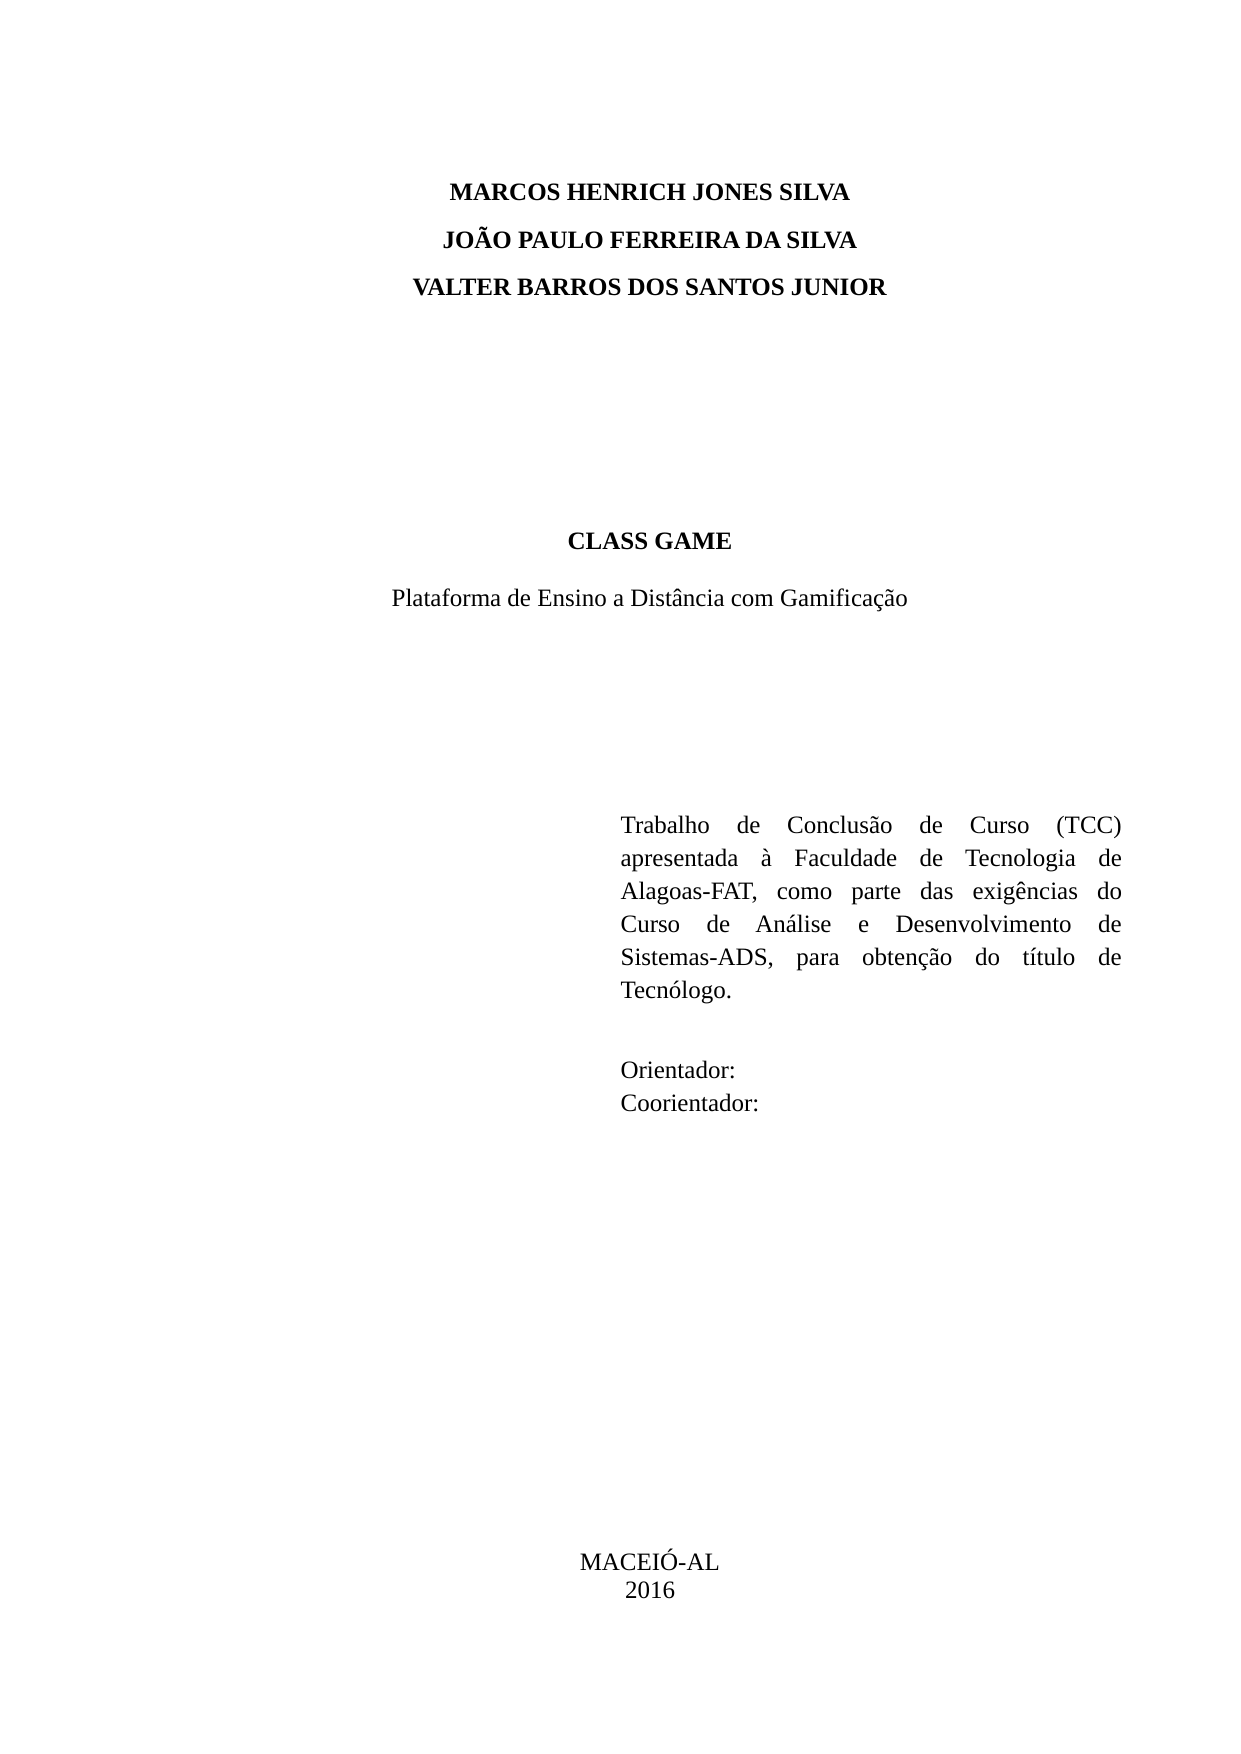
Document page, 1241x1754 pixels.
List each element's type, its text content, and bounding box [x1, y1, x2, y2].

text Trabalho de Conclusão de Curso (TCC) apresentada à Faculdade de Tecnologia de Alagoas-FAT, como parte das exigências do Curso de Análise e Desenvolvimento de Sistemas-ADS, para obtenção do título de Tecnólogo. [620, 810, 1122, 1004]
text Coorientador: [620, 1088, 1122, 1117]
text JOÃO PAULO FERREIRA DA SILVA [177, 225, 1122, 253]
text MACEIÓ-AL [177, 1547, 1122, 1575]
text Orientador: [620, 1056, 1122, 1084]
text CLASS GAME [177, 526, 1122, 554]
text VALTER BARROS DOS SANTOS JUNIOR [177, 272, 1122, 301]
text Plataforma de Ensino a Distância com Gamificação [177, 583, 1122, 612]
text 2016 [177, 1575, 1122, 1604]
text MARCOS HENRICH JONES SILVA [177, 177, 1122, 206]
